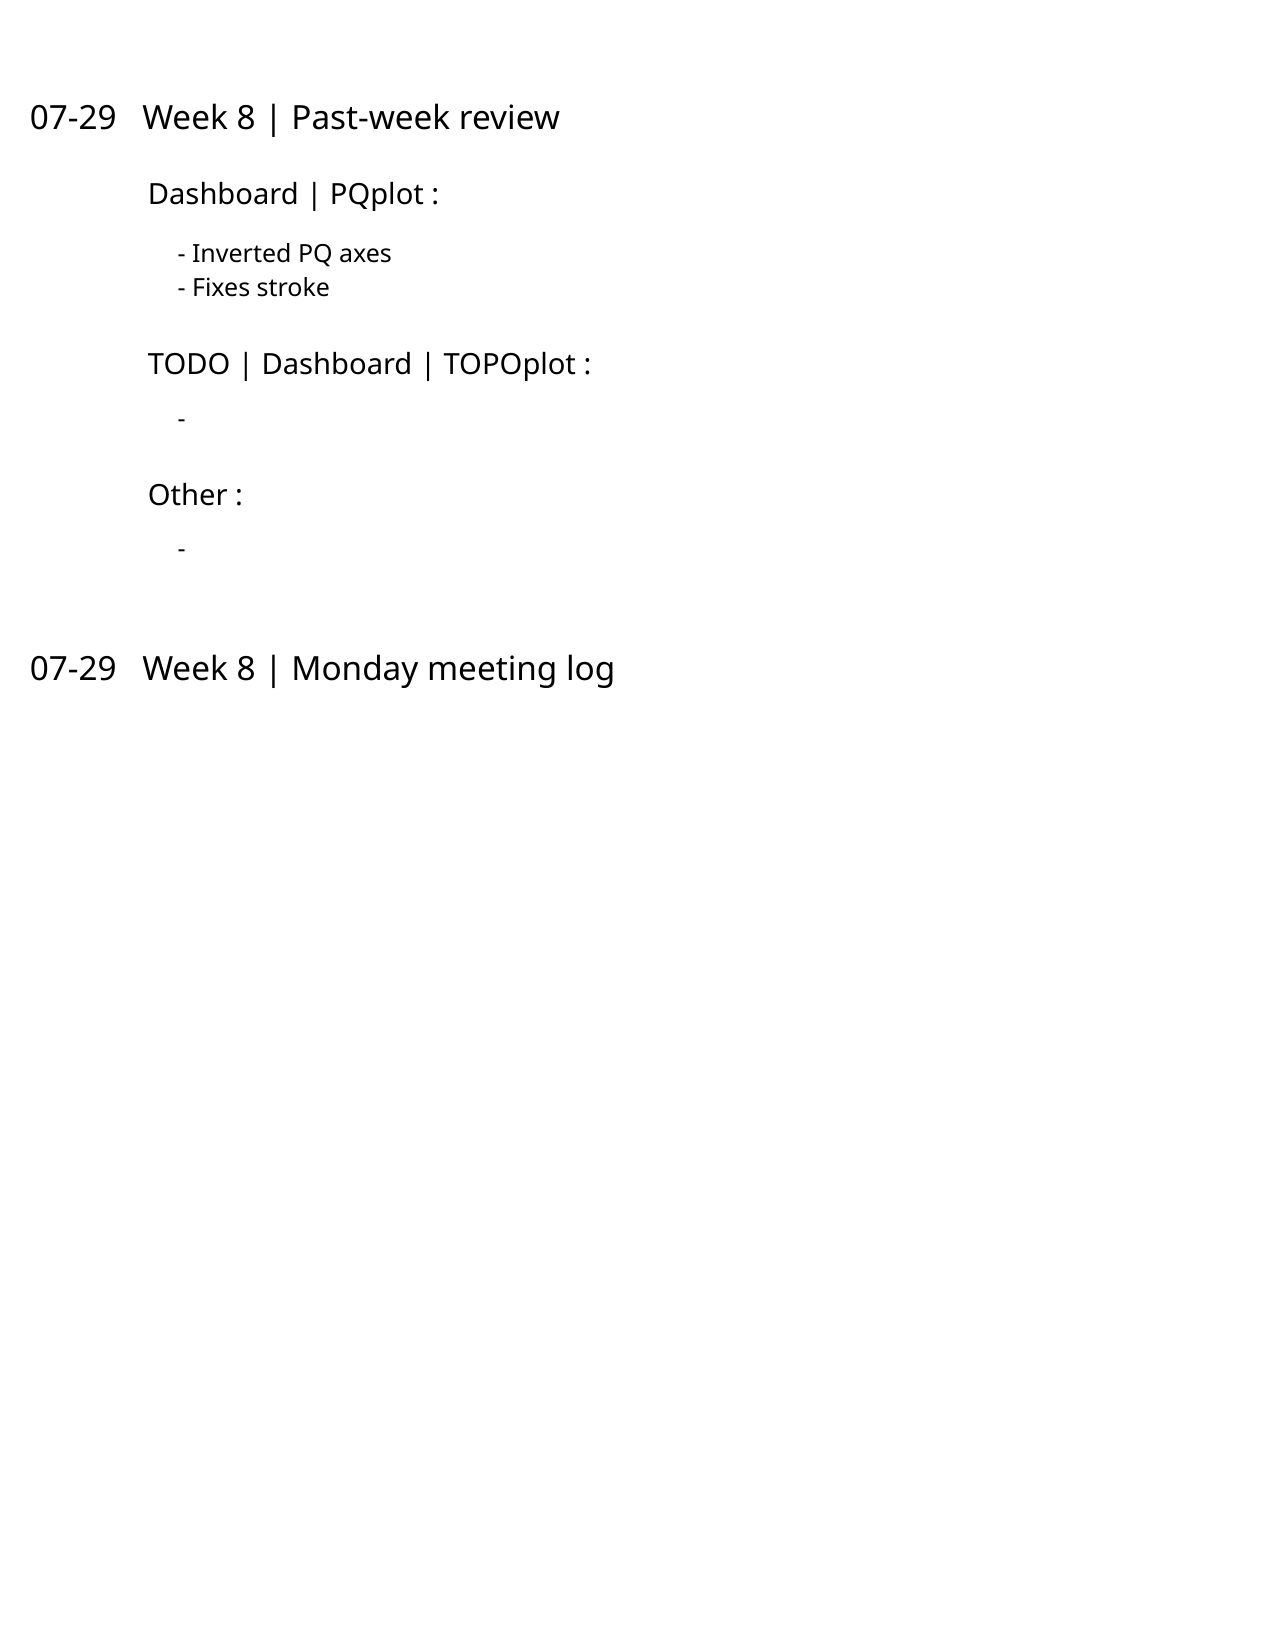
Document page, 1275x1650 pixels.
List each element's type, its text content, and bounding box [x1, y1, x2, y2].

text 07-29 Week 8 | Past-week review [29, 94, 1234, 139]
text - Inverted PQ axes [177, 236, 1234, 270]
text 07-29 Week 8 | Monday meeting log [29, 644, 1234, 690]
text - [177, 400, 1234, 434]
text - [177, 531, 1234, 565]
text - Fixes stroke [177, 270, 1234, 304]
text Dashboard | PQplot : [148, 173, 1234, 213]
text Other : [148, 474, 1234, 514]
text TODO | Dashboard | TOPOplot : [148, 343, 1234, 383]
